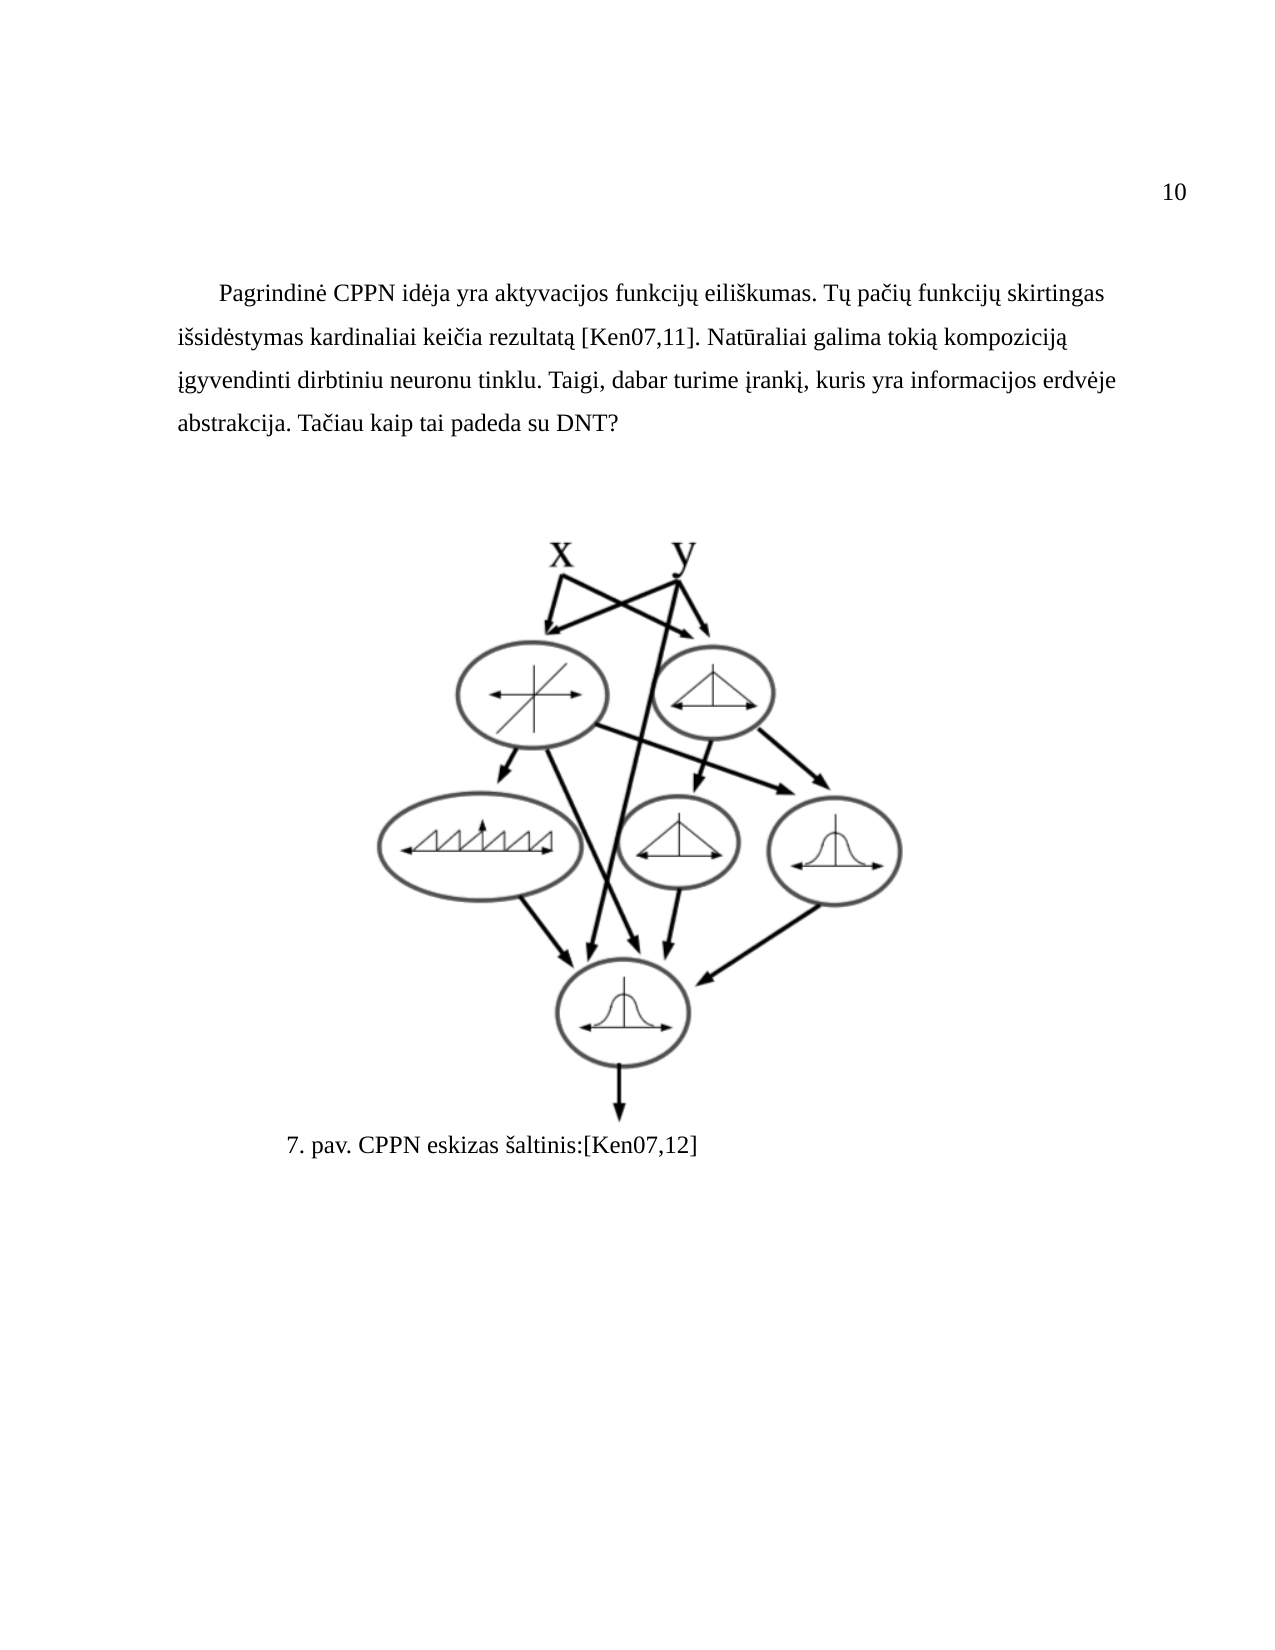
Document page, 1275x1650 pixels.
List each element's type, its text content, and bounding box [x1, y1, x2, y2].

text [286, 486, 952, 498]
text 7. pav. CPPN eskizas šaltinis:[Ken07,12] [286, 1131, 952, 1159]
picture [286, 498, 953, 1131]
text Pagrindinė CPPN idėja yra aktyvacijos funkcijų eiliškumas. Tų pačių funkcijų skirtingas išsidėstymas kardinaliai keičia rezultatą [Ken07,11]. Natūraliai galima tokią kompoziciją įgyvendinti dirbtiniu neuronu tinklu. Taigi, dabar turime įrankį, kuris yra informacijos erdvėje abstrakcija. Tačiau kaip tai padeda su DNT? [177, 278, 1186, 437]
